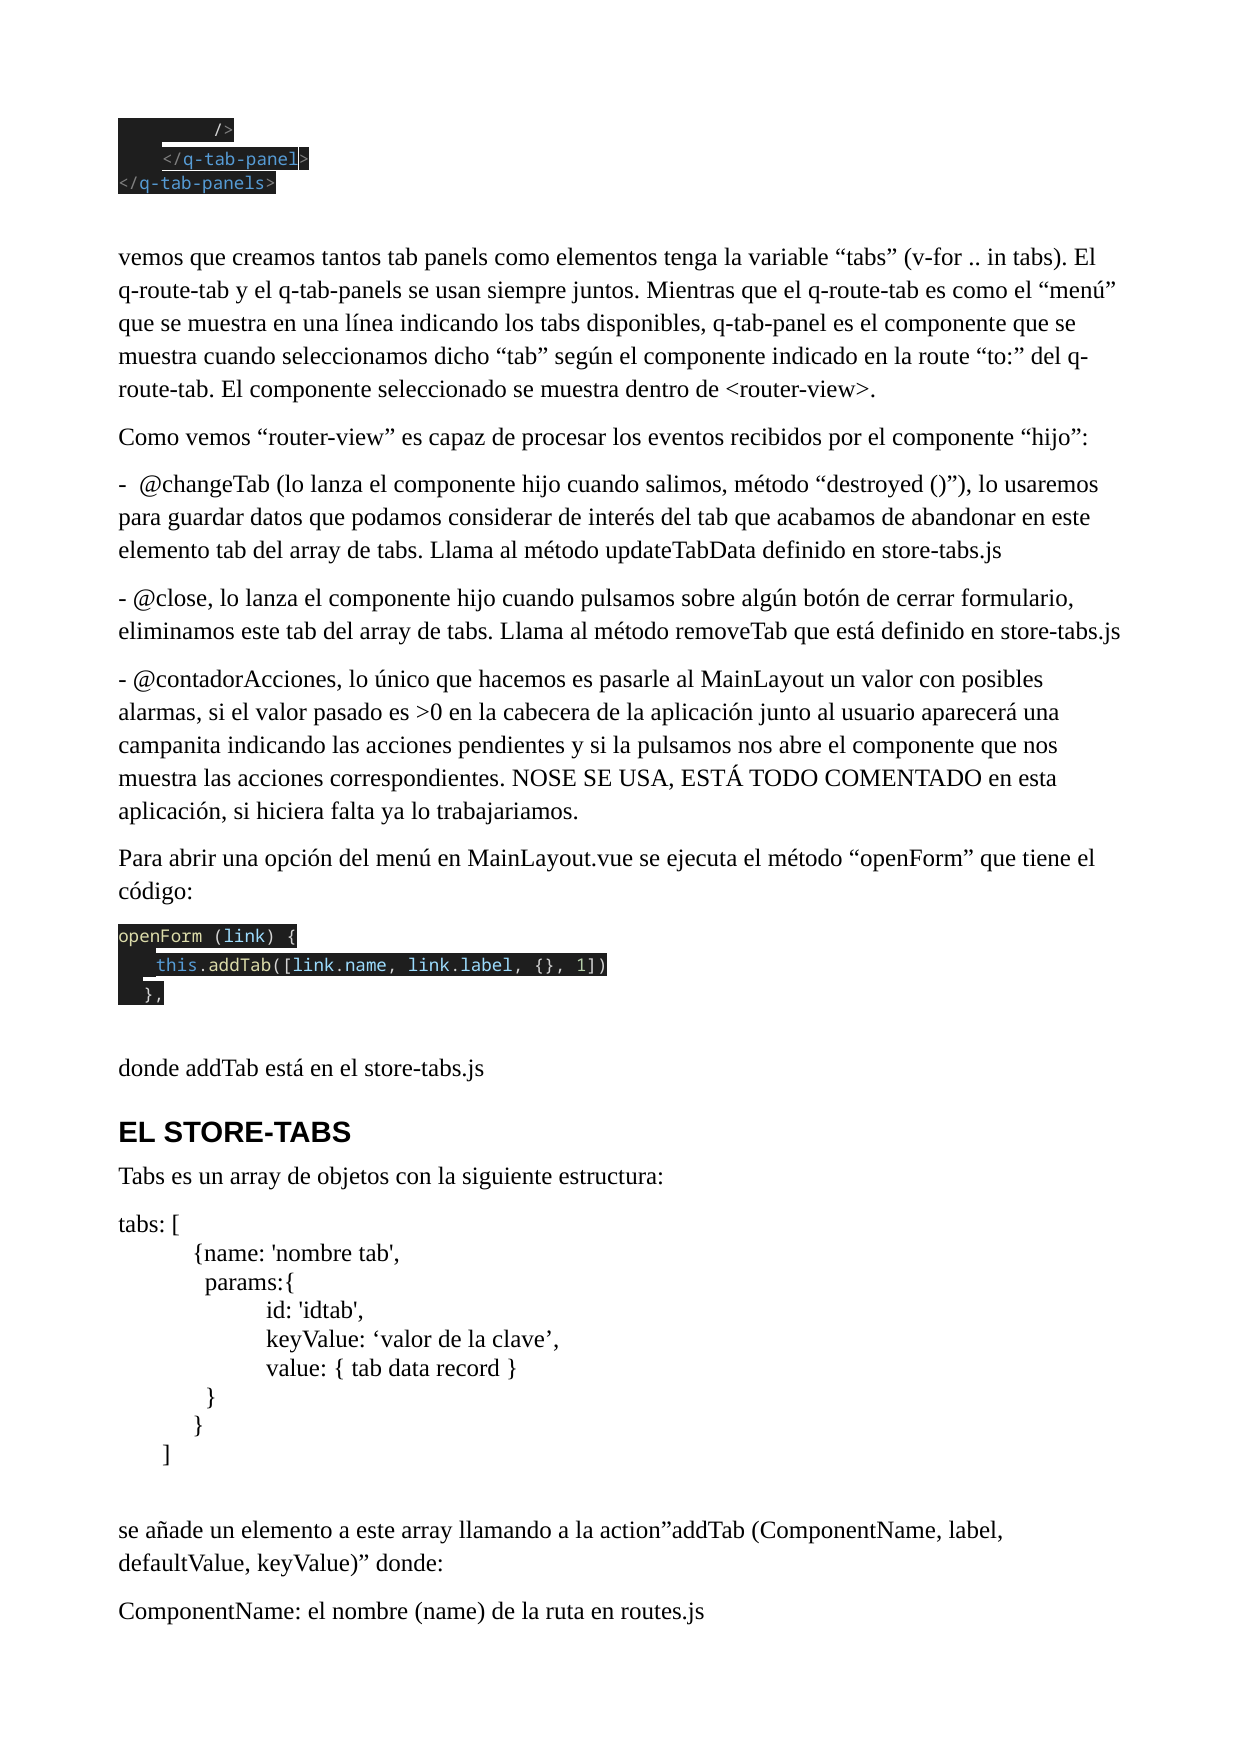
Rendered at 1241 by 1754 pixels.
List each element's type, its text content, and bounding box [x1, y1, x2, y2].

text - @close, lo lanza el componente hijo cuando pulsamos sobre algún botón de cerrar formulario, eliminamos este tab del array de tabs. Llama al método removeTab que está definido en store-tabs.js [118, 583, 1122, 645]
text this.addTab([link.name, link.label, {}, 1]) [118, 948, 1122, 977]
text ] [118, 1439, 1122, 1468]
text params:{ [118, 1267, 1122, 1295]
text Para abrir una opción del menú en MainLayout.vue se ejecuta el método “openForm” que tiene el código: [118, 843, 1122, 905]
text openForm (link) { [118, 924, 1122, 948]
text vemos que creamos tantos tab panels como elementos tenga la variable “tabs” (v-for .. in tabs). El q-route-tab y el q-tab-panels se usan siempre juntos. Mientras que el q-route-tab es como el “menú” que se muestra en una línea indicando los tabs disponibles, q-tab-panel es el componente que se muestra cuando seleccionamos dicho “tab” según el componente indicado en la route “to:” del q-route-tab. El componente seleccionado se muestra dentro de <router-view>. [118, 242, 1122, 403]
text keyValue: ‘valor de la clave’, [118, 1324, 1122, 1353]
text {name: 'nombre tab', [118, 1238, 1122, 1267]
text } [118, 1382, 1122, 1410]
text - @changeTab (lo lanza el componente hijo cuando salimos, método “destroyed ()”), lo usaremos para guardar datos que podamos considerar de interés del tab que acabamos de abandonar en este elemento tab del array de tabs. Llama al método updateTabData definido en store-tabs.js [118, 469, 1122, 564]
text value: { tab data record } [118, 1353, 1122, 1382]
text </q-tab-panel> [118, 142, 1122, 171]
text Como vemos “router-view” es capaz de procesar los eventos recibidos por el componente “hijo”: [118, 422, 1122, 451]
text tabs: [ [118, 1209, 1122, 1238]
text /> [118, 118, 1122, 142]
text Tabs es un array de objetos con la siguiente estructura: [118, 1161, 1122, 1190]
text }, [118, 977, 1122, 1005]
text } [118, 1410, 1122, 1439]
subtitle EL STORE-TABS [118, 1115, 1122, 1149]
text id: 'idtab', [118, 1295, 1122, 1324]
text </q-tab-panels> [118, 171, 1122, 194]
text - @contadorAcciones, lo único que hacemos es pasarle al MainLayout un valor con posibles alarmas, si el valor pasado es >0 en la cabecera de la aplicación junto al usuario aparecerá una campanita indicando las acciones pendientes y si la pulsamos nos abre el componente que nos muestra las acciones correspondientes. NOSE SE USA, ESTÁ TODO COMENTADO en esta aplicación, si hiciera falta ya lo trabajariamos. [118, 664, 1122, 824]
text se añade un elemento a este array llamando a la action”addTab (ComponentName, label, defaultValue, keyValue)” donde: [118, 1515, 1122, 1577]
text ComponentName: el nombre (name) de la ruta en routes.js [118, 1596, 1122, 1625]
text donde addTab está en el store-tabs.js [118, 1053, 1122, 1082]
